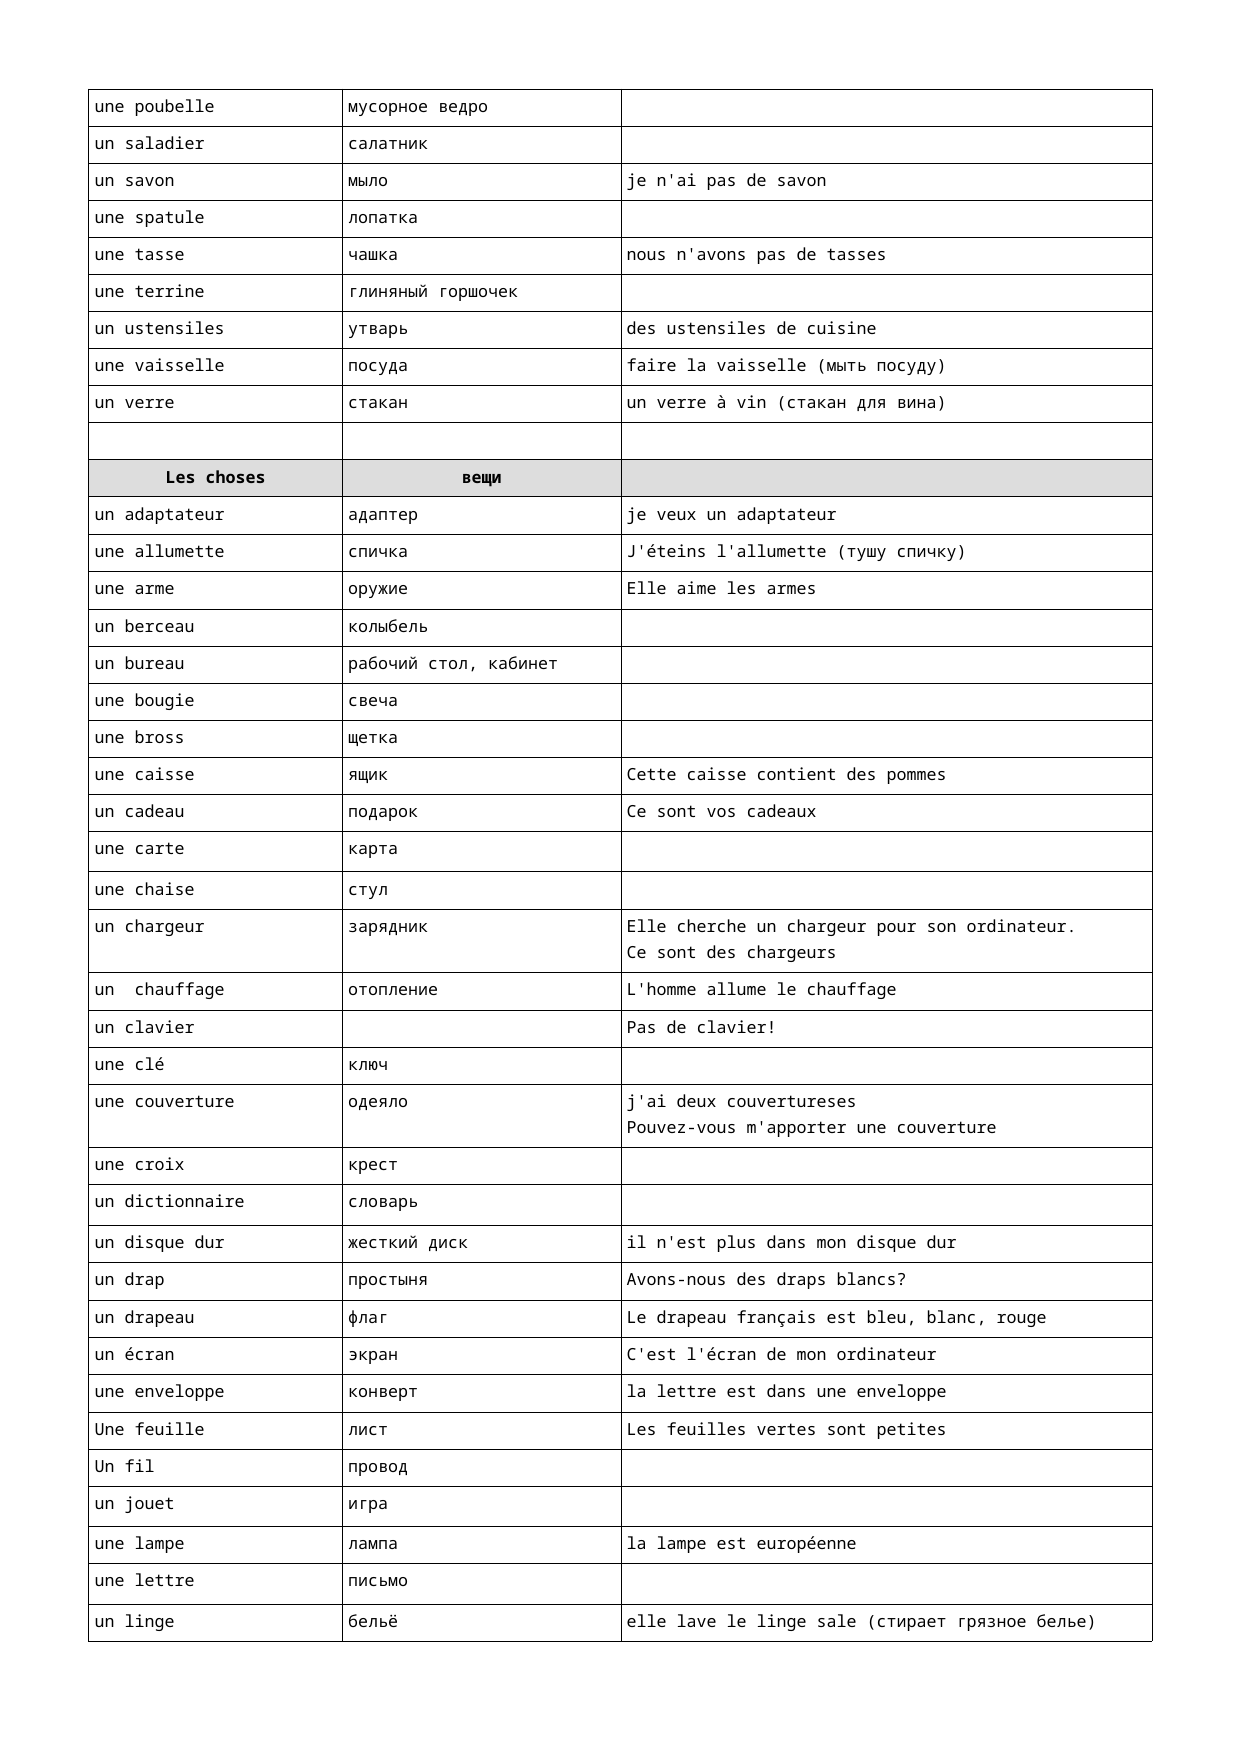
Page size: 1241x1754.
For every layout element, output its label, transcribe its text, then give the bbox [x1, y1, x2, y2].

table_cell стакан [343, 386, 621, 422]
table_cell глиняный горшочек [343, 275, 621, 311]
table_cell une allumette [89, 535, 342, 571]
table_cell стул [343, 872, 621, 908]
table_cell il n'est plus dans mon disque dur [622, 1226, 1152, 1262]
table_cell une caisse [89, 758, 342, 794]
table_cell un cadeau [89, 795, 342, 831]
table_cell un verre à vin (стакан для вина) [622, 386, 1152, 422]
table_cell крест [343, 1148, 621, 1184]
table_cell [622, 647, 1152, 683]
table_cell une spatule [89, 201, 342, 237]
table_cell [622, 1450, 1152, 1486]
table_cell un berceau [89, 610, 342, 646]
table_cell зарядник [343, 910, 621, 972]
table_cell j'ai deux couvertureses Pouvez-vous m'apporter une couverture [622, 1085, 1152, 1147]
table_cell une couverture [89, 1085, 342, 1147]
table_cell Un fil [89, 1450, 342, 1486]
table_cell бельё [343, 1605, 621, 1641]
table_cell утварь [343, 312, 621, 348]
table_cell [622, 460, 1152, 496]
table_cell un ustensiles [89, 312, 342, 348]
table_cell [622, 610, 1152, 646]
table_cell Les feuilles vertes sont petites [622, 1413, 1152, 1449]
table_cell un adaptateur [89, 497, 342, 534]
table_cell une lettre [89, 1564, 342, 1603]
table_cell faire la vaisselle (мыть посуду) [622, 349, 1152, 385]
table_cell провод [343, 1450, 621, 1486]
table_cell свеча [343, 684, 621, 720]
table_cell простыня [343, 1263, 621, 1299]
table_cell [622, 201, 1152, 237]
table_cell des ustensiles de cuisine [622, 312, 1152, 348]
table_cell [622, 1185, 1152, 1224]
table_cell un dictionnaire [89, 1185, 342, 1224]
table_cell un drapeau [89, 1301, 342, 1337]
table_cell nous n'avons pas de tasses [622, 238, 1152, 274]
table_cell une croix [89, 1148, 342, 1184]
table_cell рабочий стол, кабинет [343, 647, 621, 683]
table_cell лист [343, 1413, 621, 1449]
table_cell мусорное ведро [343, 90, 621, 126]
table_cell экран [343, 1338, 621, 1374]
table_cell une lampe [89, 1527, 342, 1563]
table_cell карта [343, 832, 621, 871]
table_cell [622, 423, 1152, 459]
table_cell жесткий диск [343, 1226, 621, 1262]
table_cell une bross [89, 721, 342, 757]
table_cell лампа [343, 1527, 621, 1563]
table_cell une vaisselle [89, 349, 342, 385]
table_cell un saladier [89, 127, 342, 163]
table_cell [89, 423, 342, 459]
table_cell un drap [89, 1263, 342, 1299]
table_cell оружие [343, 572, 621, 608]
table_cell un linge [89, 1605, 342, 1641]
table_cell un écran [89, 1338, 342, 1374]
table_cell вещи [343, 460, 621, 496]
table_cell ящик [343, 758, 621, 794]
table_cell письмо [343, 1564, 621, 1603]
table_cell [622, 721, 1152, 757]
table_cell [622, 127, 1152, 163]
table_cell отопление [343, 973, 621, 1009]
table_cell [622, 832, 1152, 871]
table_cell [622, 1564, 1152, 1603]
table_cell [622, 1487, 1152, 1526]
table_cell [622, 1048, 1152, 1084]
table_cell посуда [343, 349, 621, 385]
table_cell спичка [343, 535, 621, 571]
table_cell une poubelle [89, 90, 342, 126]
table_cell Le drapeau français est bleu, blanc, rouge [622, 1301, 1152, 1337]
table_cell ключ [343, 1048, 621, 1084]
table_cell un verre [89, 386, 342, 422]
table_cell Avons-nous des draps blancs? [622, 1263, 1152, 1299]
table_cell [343, 1011, 621, 1047]
table_cell конверт [343, 1375, 621, 1412]
table_cell подарок [343, 795, 621, 831]
table_cell [622, 872, 1152, 908]
table_cell флаг [343, 1301, 621, 1337]
table_cell Elle aime les armes [622, 572, 1152, 608]
table_cell une carte [89, 832, 342, 871]
table_cell une bougie [89, 684, 342, 720]
table_cell une chaise [89, 872, 342, 908]
table_cell колыбель [343, 610, 621, 646]
table_cell [622, 684, 1152, 720]
table_cell un clavier [89, 1011, 342, 1047]
table_cell Une feuille [89, 1413, 342, 1449]
table_cell un disque dur [89, 1226, 342, 1262]
table_cell Pas de clavier! [622, 1011, 1152, 1047]
table_cell салатник [343, 127, 621, 163]
table_cell un bureau [89, 647, 342, 683]
table_cell Cette caisse contient des pommes [622, 758, 1152, 794]
table_cell une arme [89, 572, 342, 608]
table_cell un jouet [89, 1487, 342, 1526]
table_cell мыло [343, 164, 621, 200]
table_cell словарь [343, 1185, 621, 1224]
table_cell la lettre est dans une enveloppe [622, 1375, 1152, 1412]
table_cell une tasse [89, 238, 342, 274]
table_cell адаптер [343, 497, 621, 534]
table_cell Ce sont vos cadeaux [622, 795, 1152, 831]
table_cell je veux un adaptateur [622, 497, 1152, 534]
table_cell une terrine [89, 275, 342, 311]
table_cell лопатка [343, 201, 621, 237]
table_cell un chauffage [89, 973, 342, 1009]
table_cell je n'ai pas de savon [622, 164, 1152, 200]
table_cell la lampe est européenne [622, 1527, 1152, 1563]
table_cell чашка [343, 238, 621, 274]
table_cell C'est l'écran de mon ordinateur [622, 1338, 1152, 1374]
table_cell [622, 90, 1152, 126]
table_cell щетка [343, 721, 621, 757]
table_cell elle lave le linge sale (стирает грязное белье) [622, 1605, 1152, 1641]
table_cell un chargeur [89, 910, 342, 972]
table_cell Les choses [89, 460, 342, 496]
table_cell [622, 1148, 1152, 1184]
table_cell одеяло [343, 1085, 621, 1147]
table_cell [343, 423, 621, 459]
table_cell L'homme allume le chauffage [622, 973, 1152, 1009]
table_cell [622, 275, 1152, 311]
table_cell Elle cherche un chargeur pour son ordinateur. Ce sont des chargeurs [622, 910, 1152, 972]
table_cell un savon [89, 164, 342, 200]
table_cell игра [343, 1487, 621, 1526]
table_cell une clé [89, 1048, 342, 1084]
table_cell J'éteins l'allumette (тушу спичку) [622, 535, 1152, 571]
table_cell une enveloppe [89, 1375, 342, 1412]
